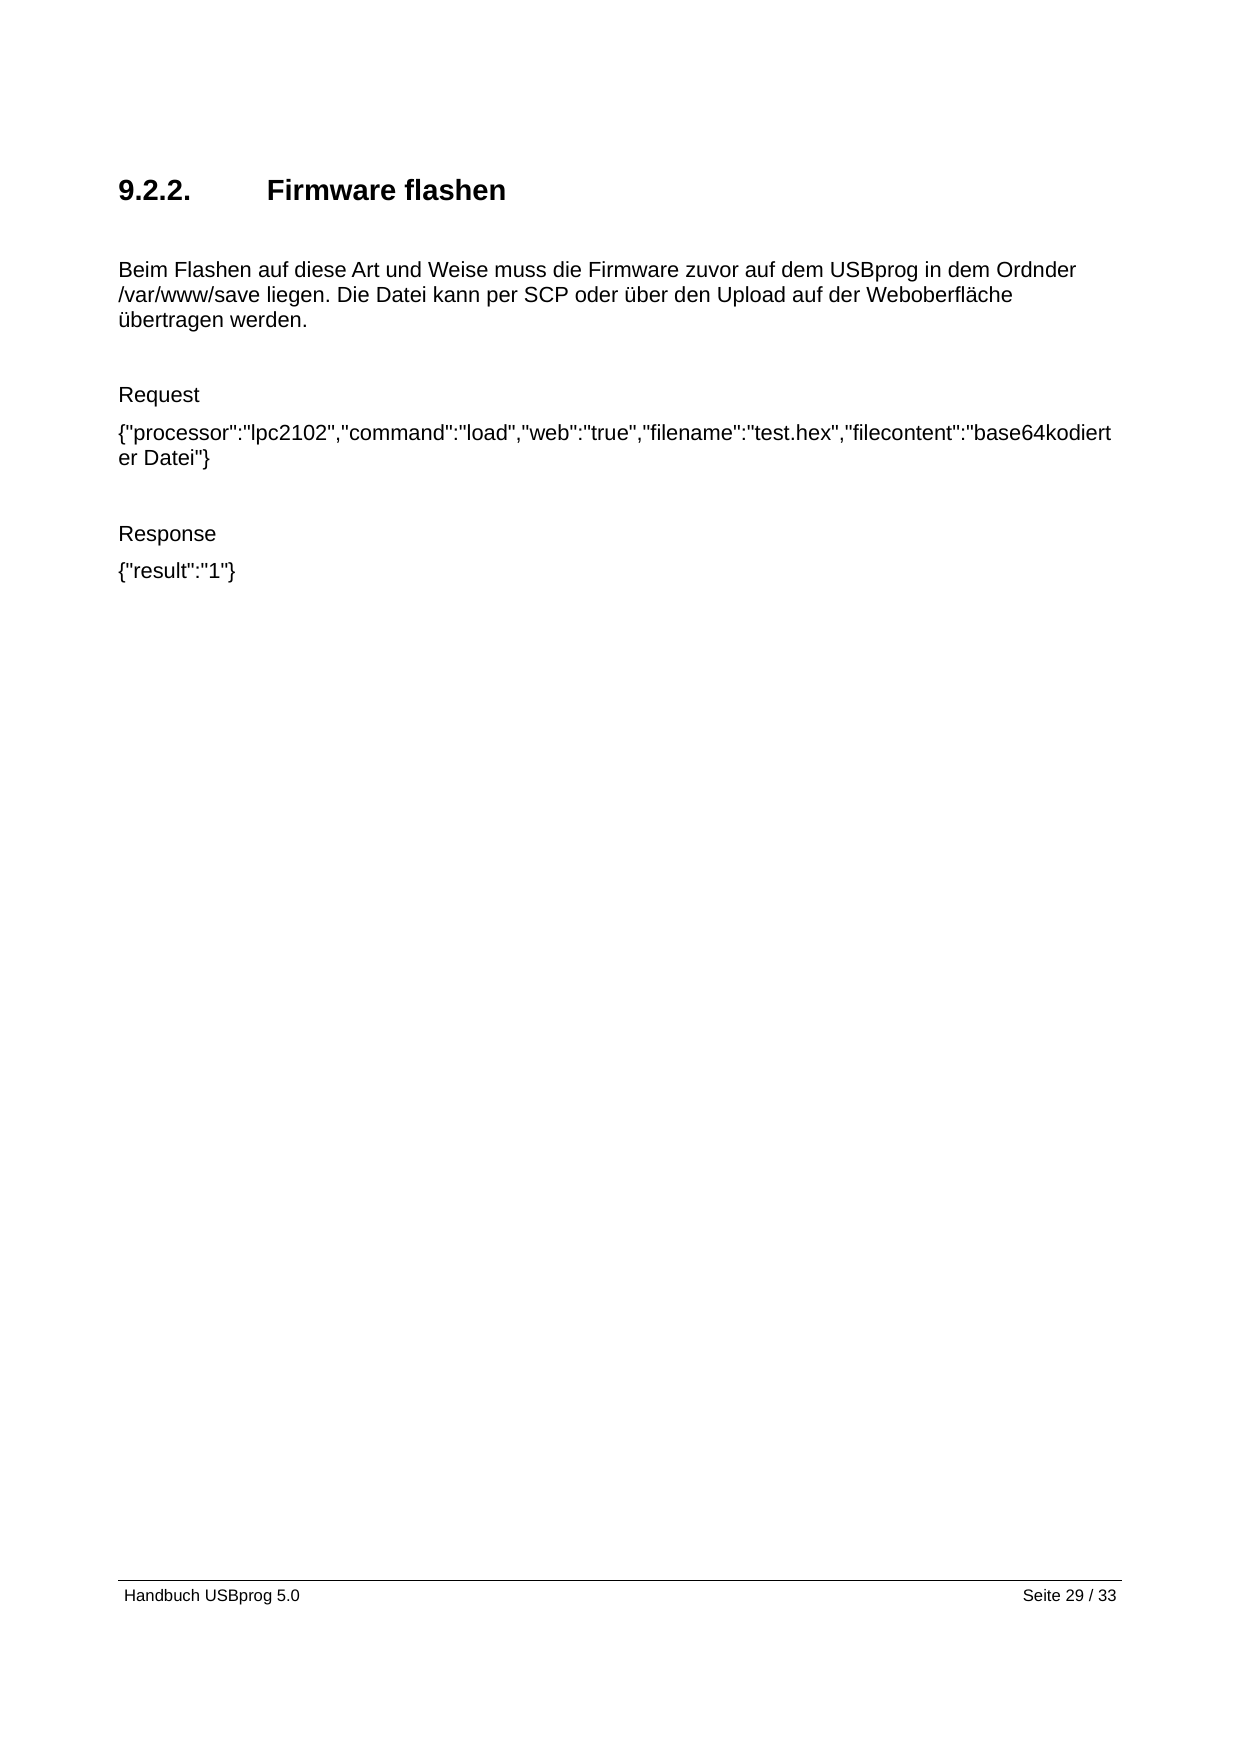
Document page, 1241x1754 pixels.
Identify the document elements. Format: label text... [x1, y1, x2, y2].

text Request [118, 382, 1122, 408]
text Response [118, 521, 1122, 546]
text {"processor":"lpc2102","command":"load","web":"true","filename":"test.hex","filecontent":"base64kodierter Datei"} [118, 420, 1122, 471]
subtitle Firmware flashen [118, 173, 1122, 206]
text {"result":"1"} [118, 558, 1122, 584]
text Beim Flashen auf diese Art und Weise muss die Firmware zuvor auf dem USBprog in dem Ordnder /var/www/save liegen. Die Datei kann per SCP oder über den Upload auf der Weboberfläche übertragen werden. [118, 257, 1122, 332]
